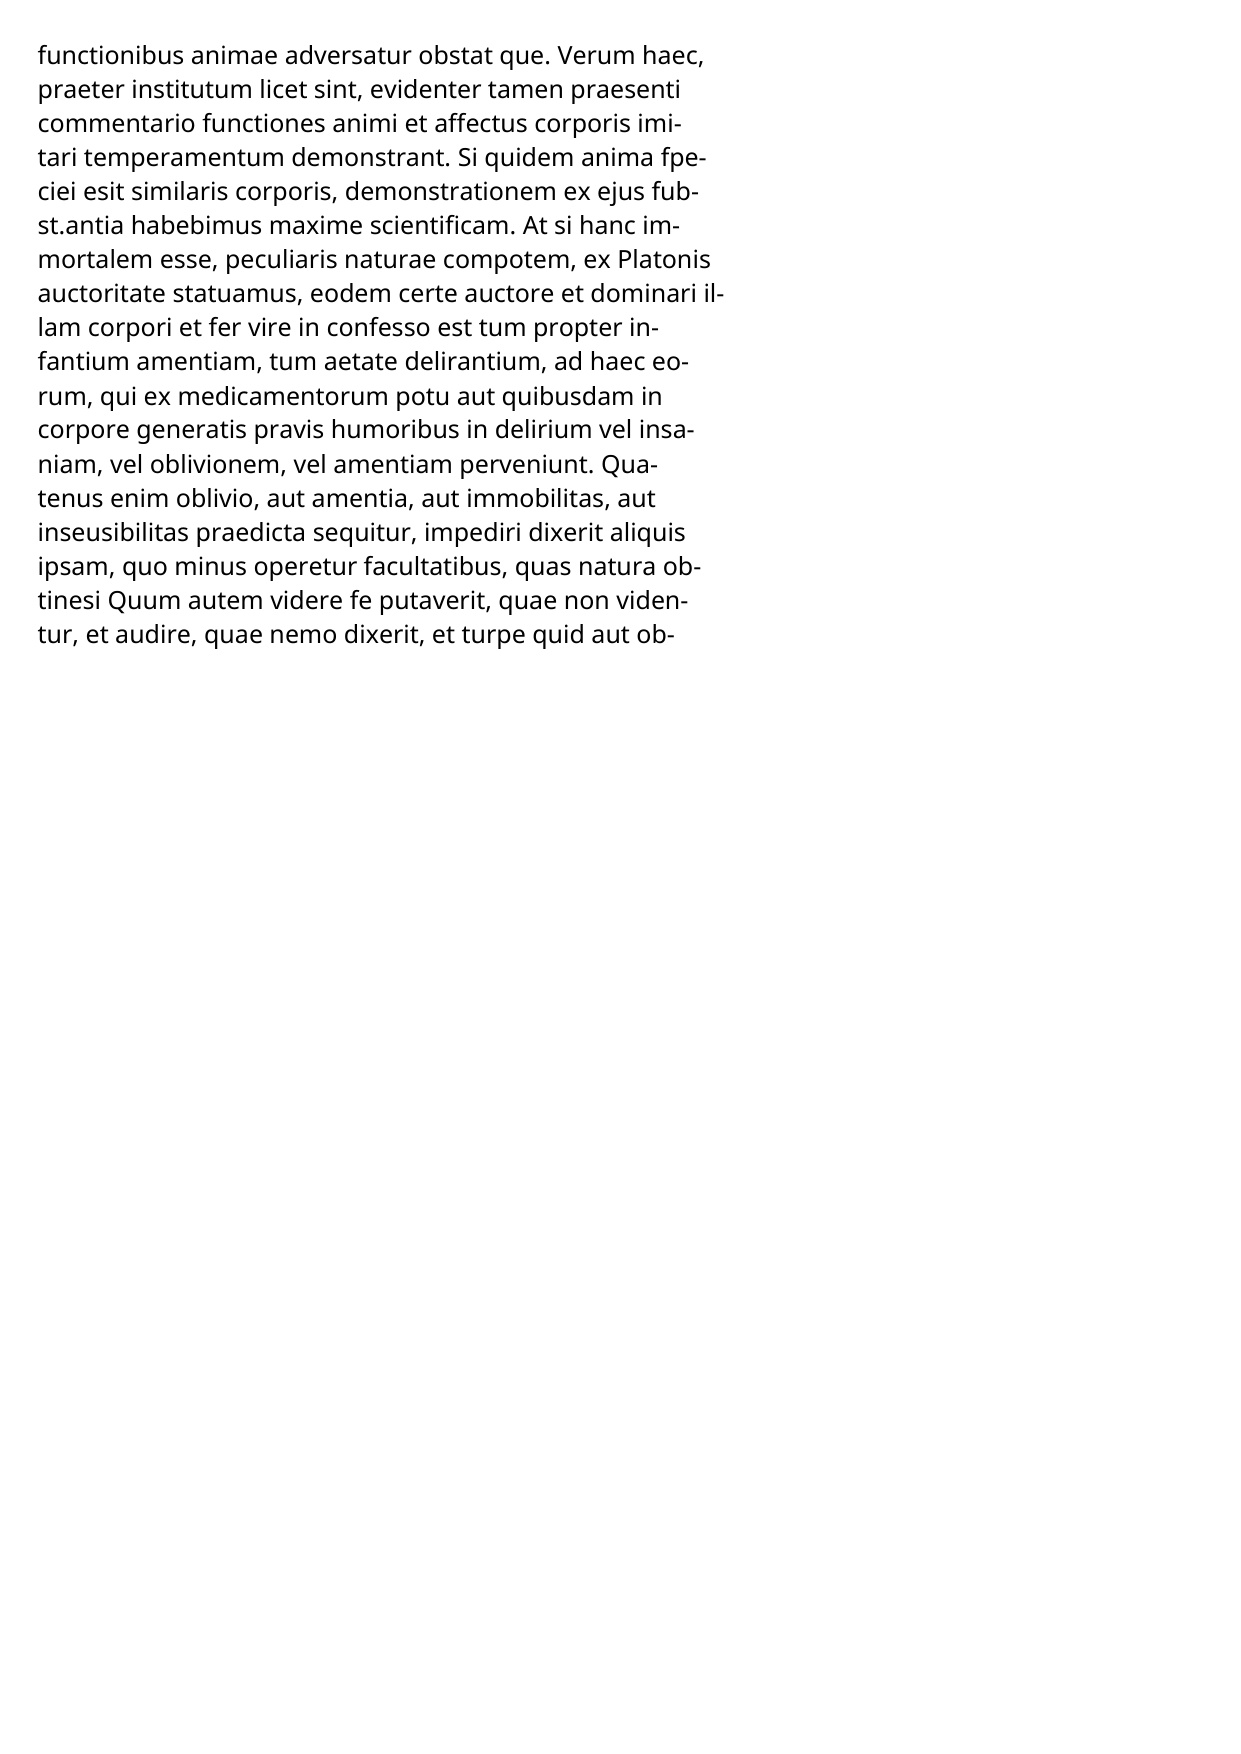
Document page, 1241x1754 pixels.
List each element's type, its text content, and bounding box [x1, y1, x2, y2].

text functionibus animae adversatur obstat que. Verum haec, praeter institutum licet sint, evidenter tamen praesenti commentario functiones animi et affectus corporis imi- tari temperamentum demonstrant. Si quidem anima fpe- ciei esit similaris corporis, demonstrationem ex ejus fub- st.antia habebimus maxime scientificam. At si hanc im- mortalem esse, peculiaris naturae compotem, ex Platonis auctoritate statuamus, eodem certe auctore et dominari il- lam corpori et fer vire in confesso est tum propter in- fantium amentiam, tum aetate delirantium, ad haec eo- rum, qui ex medicamentorum potu aut quibusdam in corpore generatis pravis humoribus in delirium vel insa- niam, vel oblivionem, vel amentiam perveniunt. Qua- tenus enim oblivio, aut amentia, aut immobilitas, aut inseusibilitas praedicta sequitur, impediri dixerit aliquis ipsam, quo minus operetur facultatibus, quas natura ob- tinesi Quum autem videre fe putaverit, quae non viden- tur, et audire, quae nemo dixerit, et turpe quid aut ob- [37, 37, 1203, 651]
